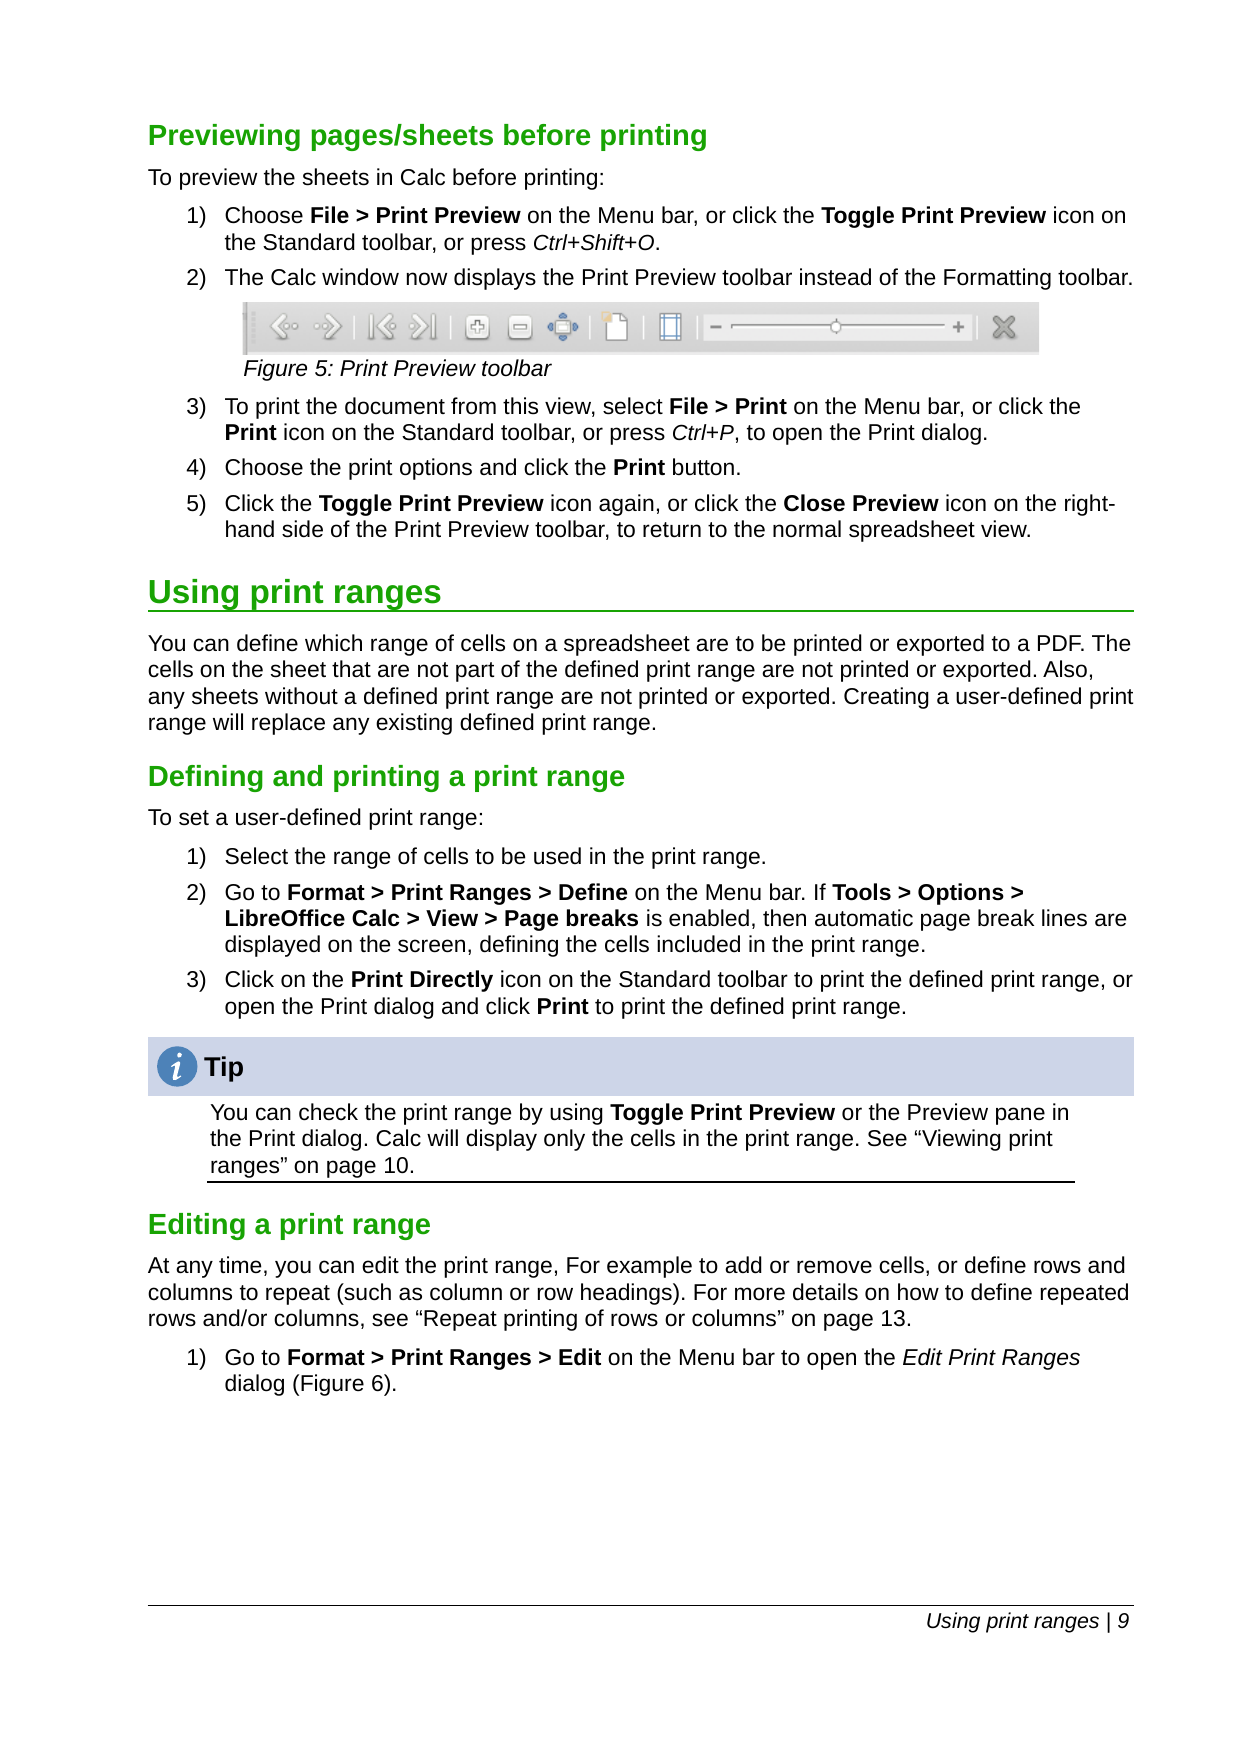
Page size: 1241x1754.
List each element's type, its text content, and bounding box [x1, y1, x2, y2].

list The Calc window now displays the Print Preview toolbar instead of the Formatting toolbar. [207, 264, 1134, 290]
subtitle Using print ranges [148, 572, 1134, 610]
list To set a user-defined print range: [148, 804, 1134, 831]
list Go to Format > Print Ranges > Edit on the Menu bar to open the Edit Print Ranges dialog (Figure 6). [207, 1344, 1134, 1396]
subtitle Previewing pages/sheets before printing [148, 118, 1134, 152]
text Figure 5: Print Preview toolbar [243, 355, 1039, 381]
text At any time, you can edit the print range, For example to add or remove cells, or define rows and columns to repeat (such as column or row headings). For more details on how to define repeated rows and/or columns, see “Repeat printing of rows or columns” on page 13. [148, 1252, 1134, 1331]
list Select the range of cells to be used in the print range. [207, 843, 1134, 869]
picture [242, 302, 1040, 355]
list Choose the print options and click the Print button. [207, 454, 1134, 481]
subtitle Tip [148, 1037, 1134, 1096]
text You can define which range of cells on a spreadsheet are to be printed or exported to a PDF. The cells on the sheet that are not part of the defined print range are not printed or exported. Also, any sheets without a defined print range are not printed or exported. Creating a user-defined print range will replace any existing defined print range. [148, 630, 1134, 735]
list Click on the Print Directly icon on the Standard toolbar to print the defined print range, or open the Print dialog and click Print to print the defined print range. [207, 966, 1134, 1019]
list To preview the sheets in Calc before printing: [148, 163, 1134, 190]
list Click the Toggle Print Preview icon again, or click the Close Preview icon on the right-hand side of the Print Preview toolbar, to return to the normal spreadsheet view. [207, 489, 1134, 542]
subtitle Editing a print range [148, 1207, 1134, 1240]
list Choose File > Print Preview on the Menu bar, or click the Toggle Print Preview icon on the Standard toolbar, or press Ctrl+Shift+O. [207, 202, 1134, 255]
text You can check the print range by using Toggle Print Preview or the Preview pane in the Print dialog. Calc will display only the cells in the print range. See “Viewing print ranges” on page 10. [207, 1096, 1075, 1181]
list Go to Format > Print Ranges > Define on the Menu bar. If Tools > Options > LibreOffice Calc > View > Page breaks is enabled, then automatic page break lines are displayed on the screen, defining the cells included in the print range. [207, 878, 1134, 957]
list To print the document from this view, select File > Print on the Menu bar, or click the Print icon on the Standard toolbar, or press Ctrl+P, to open the Print dialog. [207, 393, 1134, 446]
subtitle Defining and printing a print range [148, 759, 1134, 793]
